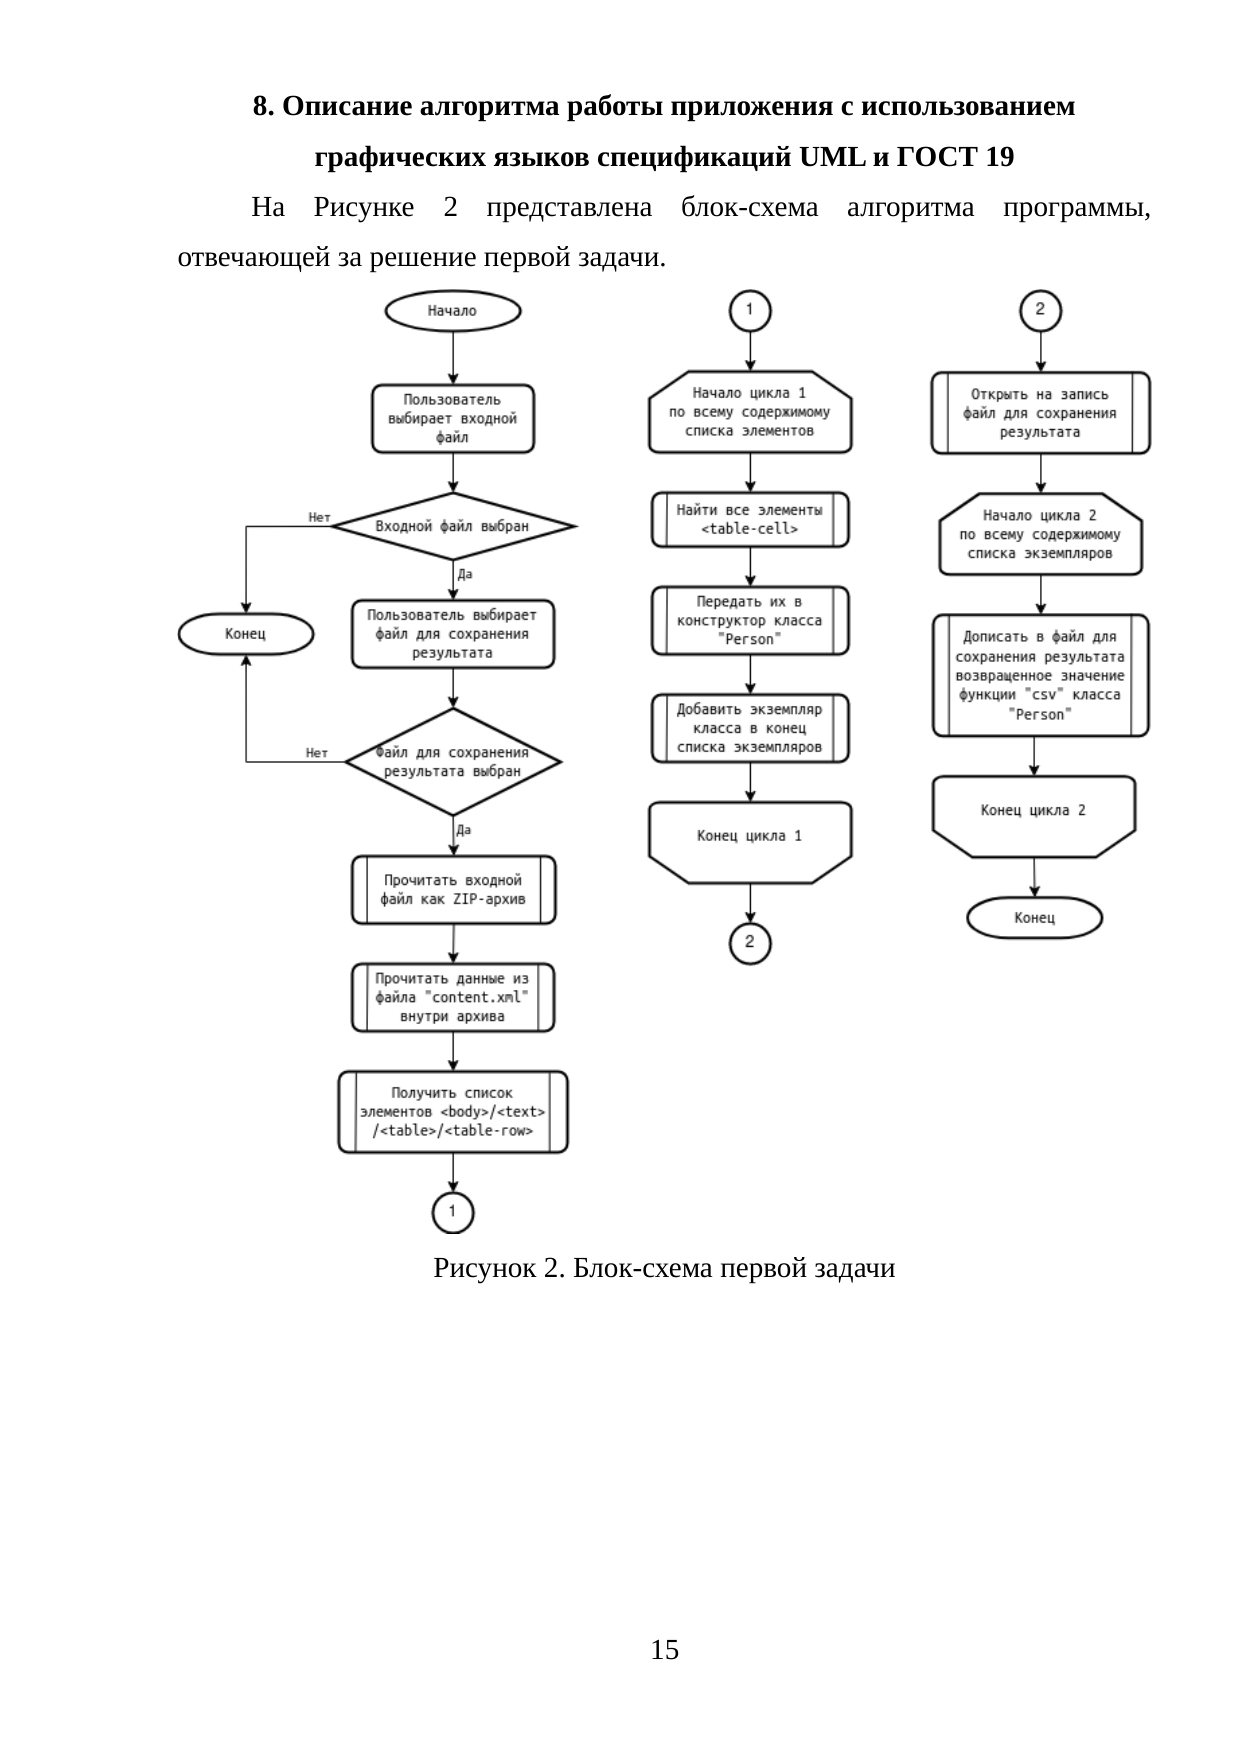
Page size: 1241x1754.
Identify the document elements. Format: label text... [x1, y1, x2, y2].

text На Рисунке 2 представлена блок-схема алгоритма программы, отвечающей за решение первой задачи. [177, 189, 1152, 273]
text Рисунок 2. Блок-схема первой задачи [177, 1234, 1152, 1284]
subtitle 8. Описание алгоритма работы приложения с использованием графических языков спецификаций UML и ГОСТ 19 [177, 88, 1152, 172]
